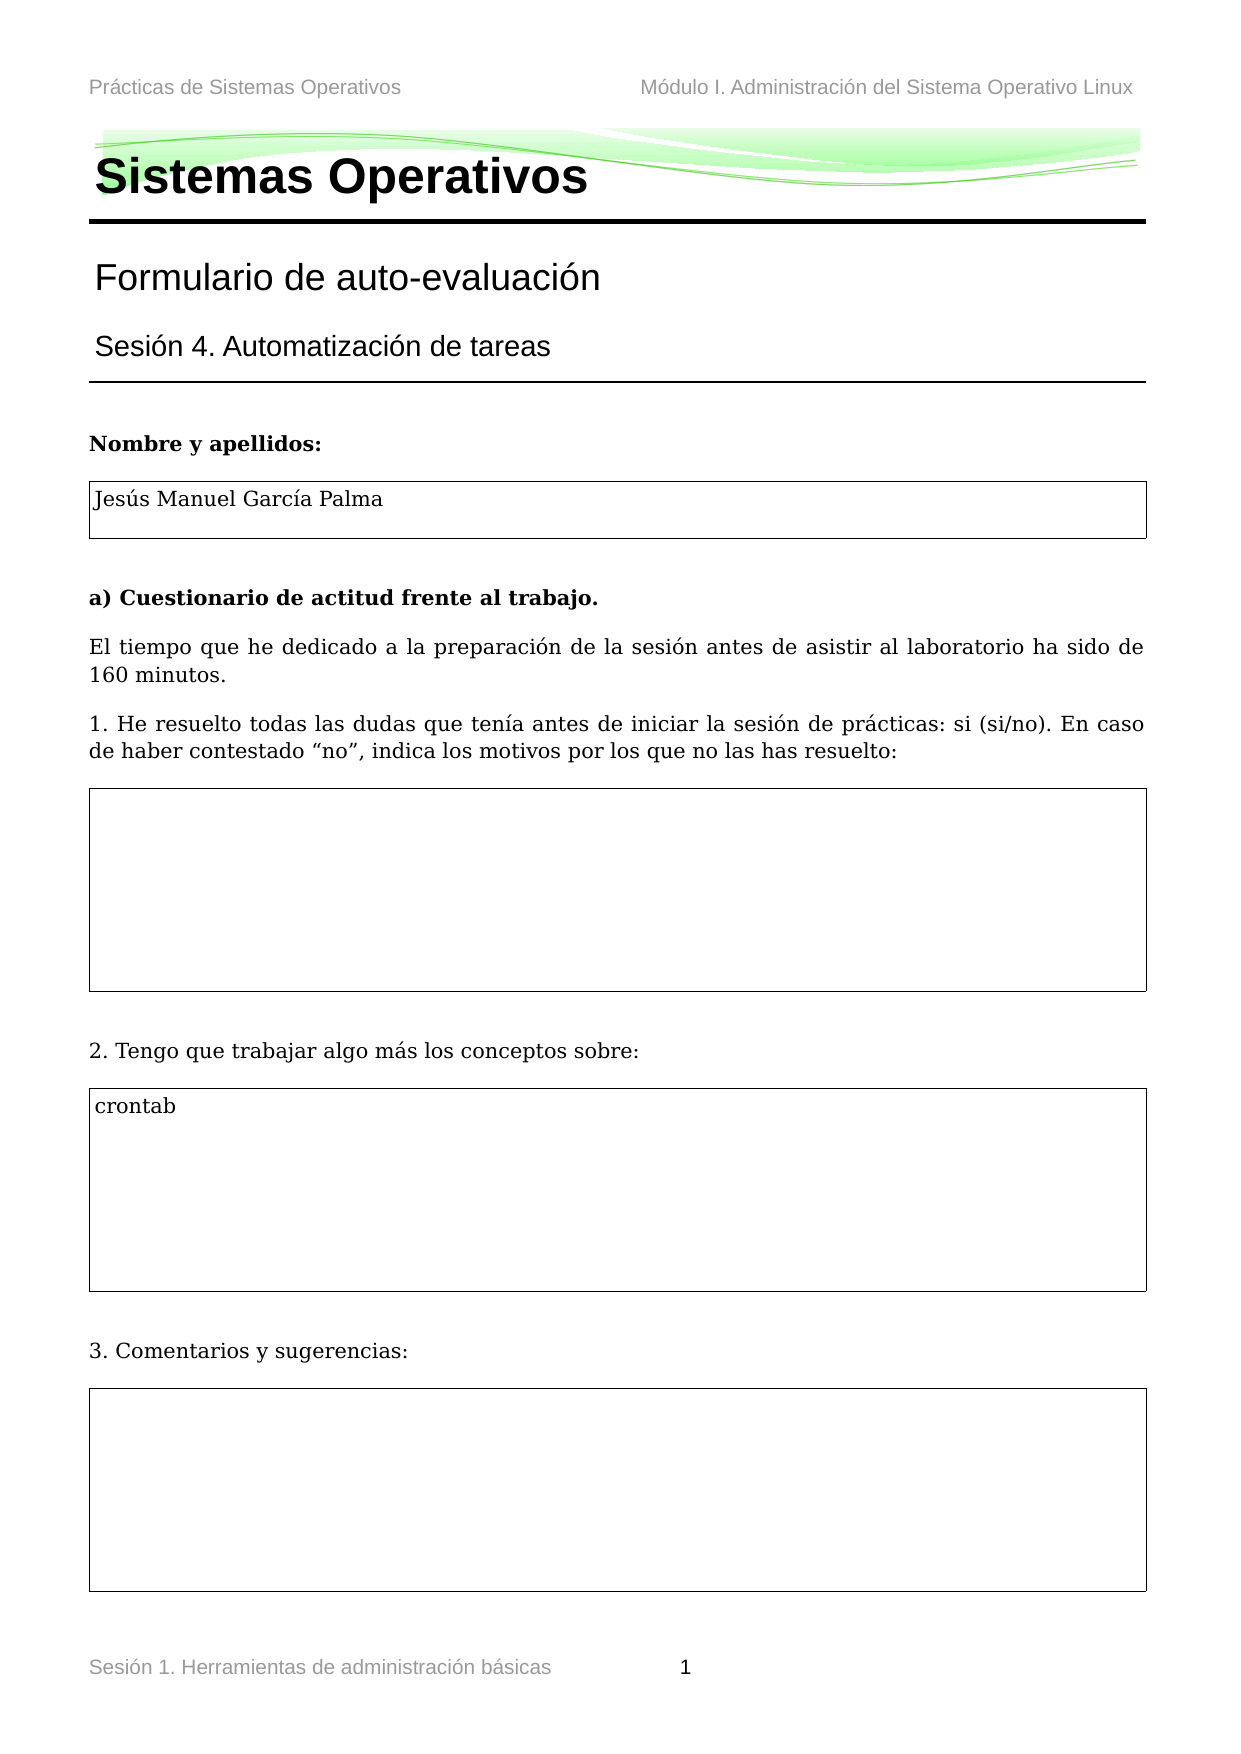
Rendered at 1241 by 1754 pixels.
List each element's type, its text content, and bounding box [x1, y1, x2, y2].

table_header Sistemas Operativos [89, 123, 1146, 219]
text El tiempo que he dedicado a la preparación de la sesión antes de asistir al laboratorio ha sido de 160 minutos. [89, 635, 1146, 687]
table_header [90, 789, 1146, 991]
text Nombre y apellidos: [89, 432, 1146, 456]
picture [94, 128, 1141, 195]
picture [376, 171, 387, 189]
table_header crontab [90, 1089, 1146, 1291]
text 1. He resuelto todas las dudas que tenía antes de iniciar la sesión de prácticas: si (si/no). En caso de haber contestado “no”, indica los motivos por los que no las has resuelto: [89, 712, 1146, 764]
table_header Formulario de auto-evaluación Sesión 4. Automatización de tareas [89, 224, 1146, 381]
text 2. Tengo que trabajar algo más los conceptos sobre: [89, 1039, 1146, 1064]
table_header [90, 1389, 1146, 1591]
table_header Jesús Manuel García Palma [90, 482, 1146, 537]
text 3. Comentarios y sugerencias: [89, 1339, 1146, 1364]
text a) Cuestionario de actitud frente al trabajo. [89, 586, 1146, 611]
